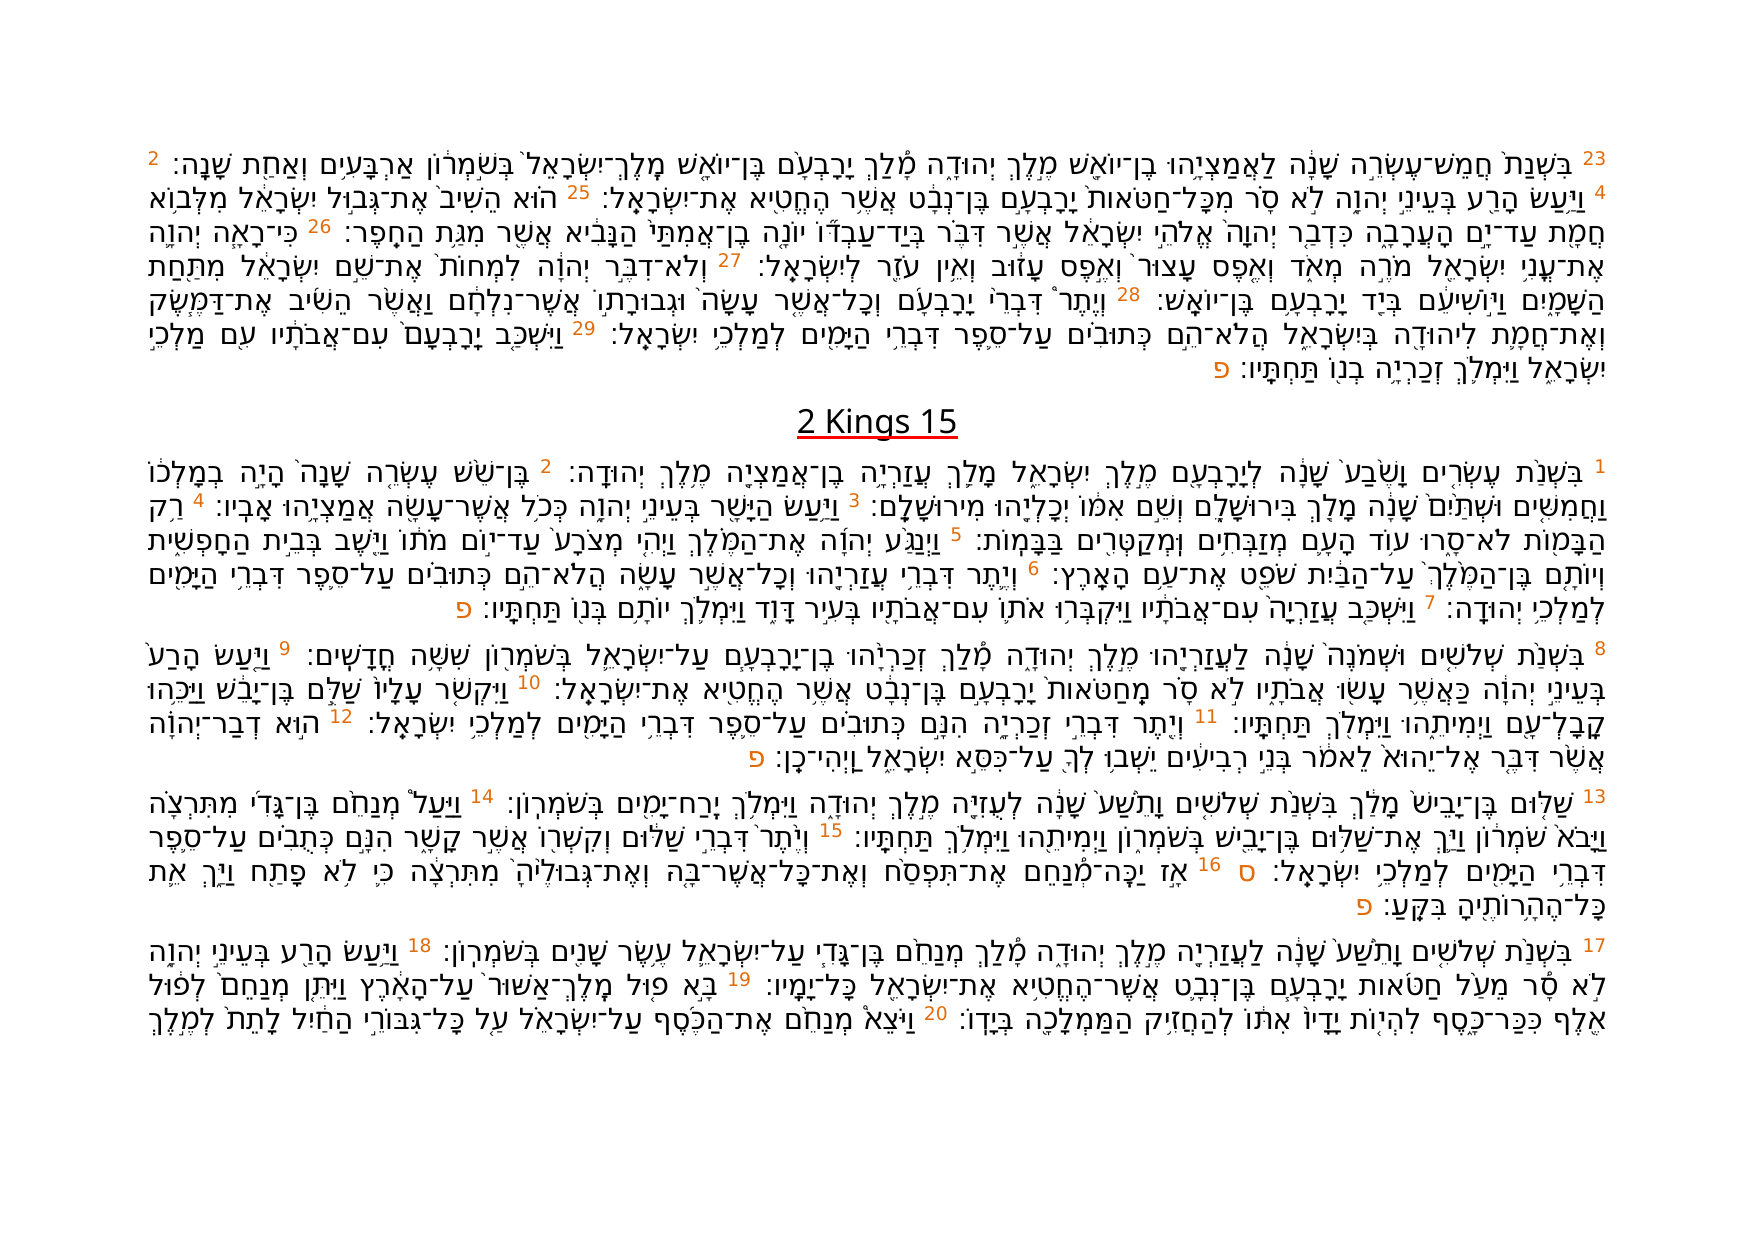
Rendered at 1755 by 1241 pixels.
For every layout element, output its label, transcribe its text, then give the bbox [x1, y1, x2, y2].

text 13 שַׁלּ֤וּם בֶּן־יָבֵישׁ֙ מָלַ֔ךְ בִּשְׁנַ֨ת שְׁלֹשִׁ֤ים וָתֵ֙שַׁע֙ שָׁנָ֔ה לְעֻזִיָּ֖ה מֶ֣לֶךְ יְהוּדָ֑ה וַיִּמְלֹ֥ךְ יֶֽרַח־יָמִ֖ים בְּשֹׁמְרֽוֹן׃ ‬‬‬14 וַיַּעַל֩ מְנַחֵ֨ם בֶּן־גָּדִ֜י מִתִּרְצָ֗ה וַיָּבֹא֙ שֹׁמְר֔וֹן וַיַּ֛ךְ אֶת־שַׁלּ֥וּם בֶּן־יָבֵ֖ישׁ בְּשֹׁמְר֑וֹן וַיְמִיתֵ֖הוּ וַיִּמְלֹ֥ךְ תַּחְתָּֽיו׃ ‬‬‬15 וְיֶ֙תֶר֙ דִּבְרֵ֣י שַׁלּ֔וּם וְקִשְׁר֖וֹ אֲשֶׁ֣ר קָשָׁ֑ר הִנָּ֣ם כְּתֻבִ֗ים עַל־סֵ֛פֶר דִּבְרֵ֥י הַיָּמִ֖ים לְמַלְכֵ֥י יִשְׂרָאֵֽל׃ ס ‬‬‬16 אָ֣ז יַכֶּֽה־מְ֠נַחֵם אֶת־תִּפְסַ֨ח וְאֶת־כָּל־אֲשֶׁר־בָּ֤הּ וְאֶת־גְּבוּלֶ֙יהָ֙ מִתִּרְצָ֔ה כִּ֛י לֹ֥א פָתַ֖ח וַיַּ֑ךְ אֵ֛ת כָּל־הֶהָ֥רוֹתֶ֖יהָ בִּקֵּֽעַ׃ פ ‬‬‬‬‬‬‬ [148, 786, 1606, 922]
text 8 בִּשְׁנַ֨ת שְׁלֹשִׁ֤ים וּשְׁמֹנֶה֙ שָׁנָ֔ה לַעֲזַרְיָ֖הוּ מֶ֣לֶךְ יְהוּדָ֑ה מָ֠לַךְ זְכַרְיָ֨הוּ בֶן־יָרָבְעָ֧ם עַל־יִשְׂרָאֵ֛ל בְּשֹׁמְר֖וֹן שִׁשָּׁ֥ה חֳדָשִֽׁים׃ ‬‬‬9 וַיַּ֤עַשׂ הָרַע֙ בְּעֵינֵ֣י יְהוָ֔ה כַּאֲשֶׁ֥ר עָשׂ֖וּ אֲבֹתָ֑יו לֹ֣א סָ֗ר מֵֽחַטֹּאות֙ יָרָבְעָ֣ם בֶּן־נְבָ֔ט אֲשֶׁ֥ר הֶחֱטִ֖יא אֶת־יִשְׂרָאֵֽל׃ ‬‬‬10 וַיִּקְשֹׁ֤ר עָלָיו֙ שַׁלֻּ֣ם בֶּן־יָבֵ֔שׁ וַיַּכֵּ֥הוּ קָֽבָלְ־עָ֖ם וַיְמִיתֵ֑הוּ וַיִּמְלֹ֖ךְ תַּחְתָּֽיו׃ ‬‬‬11 וְיֶ֖תֶר דִּבְרֵ֣י זְכַרְיָ֑ה הִנָּ֣ם כְּתוּבִ֗ים עַל־סֵ֛פֶר דִּבְרֵ֥י הַיָּמִ֖ים לְמַלְכֵ֥י יִשְׂרָאֵֽל׃ ‬‬‬12 ה֣וּא דְבַר־יְהוָ֗ה אֲשֶׁ֨ר דִּבֶּ֤ר אֶל־יֵהוּא֙ לֵאמֹ֔ר בְּנֵ֣י רְבִיעִ֔ים יֵשְׁב֥וּ לְךָ֖ עַל־כִּסֵּ֣א יִשְׂרָאֵ֑ל וֽ͏ַיְהִי־כֵֽן׃ פ ‬‬‬‬‬‬‬‬ [148, 638, 1606, 774]
text 2 Kings 15‬‬ [148, 398, 1606, 443]
text 17 בִּשְׁנַ֨ת שְׁלֹשִׁ֤ים וָתֵ֙שַׁע֙ שָׁנָ֔ה לַעֲזַרְיָ֖ה מֶ֣לֶךְ יְהוּדָ֑ה מָ֠לַךְ מְנַחֵ֨ם בֶּן־גָּדִ֧י עַל־יִשְׂרָאֵ֛ל עֶ֥שֶׂר שָׁנִ֖ים בְּשֹׁמְרֽוֹן׃ ‬‬‬18 וַיַּ֥עַשׂ הָרַ֖ע בְּעֵינֵ֣י יְהוָ֑ה לֹ֣א סָ֠ר מֵעַ֨ל חַטֹּ֜אות יָרָבְעָ֧ם בֶּן־נְבָ֛ט אֲשֶׁר־הֶחֱטִ֥יא אֶת־יִשְׂרָאֵ֖ל כָּל־יָמָֽיו׃ ‬‬‬19 בָּ֣א פ֤וּל מֶֽלֶךְ־אַשּׁוּר֙ עַל־הָאָ֔רֶץ וַיִּתֵּ֤ן מְנַחֵם֙ לְפ֔וּל אֶ֖לֶף כִּכַּר־כָּ֑סֶף לִהְי֤וֹת יָדָיו֙ אִתּ֔וֹ לְהַחֲזִ֥יק הַמַּמְלָכָ֖ה בְּיָדֽוֹ׃ ‬‬‬20 וַיֹּצֵא֩ מְנַחֵ֨ם אֶת־הַכֶּ֜סֶף עַל־יִשְׂרָאֵ֗ל עַ֚ל כָּל־גִּבּוֹרֵ֣י הַחַ֔יִל לָתֵת֙ לְמֶ֣לֶךְ אַשּׁ֔וּר חֲמִשִּׁ֧ים שְׁקָלִ֛ים כֶּ֖סֶף לְאִ֣ישׁ אֶחָ֑ד וַיָּ֙שָׁב֙ מֶ֣לֶךְ אַשּׁ֔וּר וְלֹא־עָ֥מַד שָׁ֖ם בָּאָֽרֶץ׃ ‬‬‬21 וְיֶ֛תֶר דִּבְרֵ֥י מְנַחֵ֖ם וְכָל־אֲשֶׁ֣ר עָשָׂ֑ה הֲלוֹא־הֵ֣ם כְּתוּבִ֗ים עַל־סֵ֛פֶר דִּבְרֵ֥י הַיָּמִ֖ים לְמַלְכֵ֥י יִשְׂרָאֵֽל׃ ‬‬‬22 וַיִּשְׁכַּ֥ב מְנַחֵ֖ם עִם־אֲבֹתָ֑יו וַיִּמְלֹ֛ךְ פְּקַחְיָ֥ה בְנ֖וֹ תַּחְתָּֽיו׃ פ ‬‬‬‬‬‬‬‬‬ [148, 935, 1606, 1037]
text 1 בִּשְׁנַ֨ת עֶשְׂרִ֤ים וָשֶׁ֙בַע֙ שָׁנָ֔ה לְיָרָבְעָ֖ם מֶ֣לֶךְ יִשְׂרָאֵ֑ל מָלַ֛ךְ עֲזַרְיָ֥ה בֶן־אֲמַצְיָ֖ה מֶ֥לֶךְ יְהוּדָֽה׃ 2 בֶּן־שֵׁ֨שׁ עֶשְׂרֵ֤ה שָׁנָה֙ הָיָ֣ה בְמָלְכ֔וֹ וַחֲמִשִּׁ֤ים וּשְׁתַּ֙יִם֙ שָׁנָ֔ה מָלַ֖ךְ בִּירוּשָׁלָ֑͏ִם וְשֵׁ֣ם אִמּ֔וֹ יְכָלְיָ֖הוּ מִירוּשָׁלָֽ͏ִם׃ ‬‬‬3 וַיַּ֥עַשׂ הַיָּשָׁ֖ר בְּעֵינֵ֣י יְהוָ֑ה כְּכֹ֥ל אֲשֶׁר־עָשָׂ֖ה אֲמַצְיָ֥הוּ אָבִֽיו׃ ‬‬‬4 רַ֥ק הַבָּמ֖וֹת לֹא־סָ֑רוּ ע֥וֹד הָעָ֛ם מְזַבְּחִ֥ים וּֽמְקַטְּרִ֖ים בַּבָּמֽוֹת׃ ‬‬‬5 וַיְנַגַּ֨ע יְהוָ֜ה אֶת־הַמֶּ֗לֶךְ וַיְהִ֤י מְצֹרָע֙ עַד־י֣וֹם מֹת֔וֹ וַיֵּ֖שֶׁב בְּבֵ֣ית הַחָפְשִׁ֑ית וְיוֹתָ֤ם בֶּן־הַמֶּ֙לֶךְ֙ עַל־הַבַּ֔יִת שֹׁפֵ֖ט אֶת־עַ֥ם הָאָֽרֶץ׃ ‬‬‬6 וְיֶ֛תֶר דִּבְרֵ֥י עֲזַרְיָ֖הוּ וְכָל־אֲשֶׁ֣ר עָשָׂ֑ה הֲלֹא־הֵ֣ם כְּתוּבִ֗ים עַל־סֵ֛פֶר דִּבְרֵ֥י הַיָּמִ֖ים לְמַלְכֵ֥י יְהוּדָֽה׃ ‬‬‬7 וַיִּשְׁכַּ֤ב עֲזַרְיָה֙ עִם־אֲבֹתָ֔יו וַיִּקְבְּר֥וּ אֹת֛וֹ עִם־אֲבֹתָ֖יו בְּעִ֣יר דָּוִ֑ד וַיִּמְלֹ֛ךְ יוֹתָ֥ם בְּנ֖וֹ תַּחְתָּֽיו׃ פ ‬‬‬‬‬‬‬‬‬ [148, 456, 1606, 626]
text 23 בִּשְׁנַת֙ חֲמֵשׁ־עֶשְׂרֵ֣ה שָׁנָ֔ה לַאֲמַצְיָ֥הוּ בֶן־יוֹאָ֖שׁ מֶ֣לֶךְ יְהוּדָ֑ה מָ֠לַךְ יָרָבְעָ֨ם בֶּן־יוֹאָ֤שׁ מֶֽלֶךְ־יִשְׂרָאֵל֙ בְּשֹׁ֣מְר֔וֹן אַרְבָּעִ֥ים וְאַחַ֖ת שָׁנָֽה׃ ‬‬‬24 וַיַּ֥עַשׂ הָרַ֖ע בְּעֵינֵ֣י יְהוָ֑ה לֹ֣א סָ֗ר מִכָּל־חַטֹּאות֙ יָרָבְעָ֣ם בֶּן־נְבָ֔ט אֲשֶׁ֥ר הֶחֱטִ֖יא אֶת־יִשְׂרָאֵֽל׃ ‬‬‬25 ה֗וּא הֵשִׁיב֙ אֶת־גְּב֣וּל יִשְׂרָאֵ֔ל מִלְּב֥וֹא חֲמָ֖ת עַד־יָ֣ם הָעֲרָבָ֑ה כִּדְבַ֤ר יְהוָה֙ אֱלֹהֵ֣י יִשְׂרָאֵ֔ל אֲשֶׁ֣ר דִּבֶּ֗ר בְּיַד־עַבְדּ֞וֹ יוֹנָ֤ה בֶן־אֲמִתַּי֙ הַנָּבִ֔יא אֲשֶׁ֖ר מִגַּ֥ת הַחֵֽפֶר׃ ‬‬‬26 כִּי־רָאָ֧ה יְהוָ֛ה אֶת־עֳנִ֥י יִשְׂרָאֵ֖ל מֹרֶ֣ה מְאֹ֑ד וְאֶ֤פֶס עָצוּר֙ וְאֶ֣פֶס עָז֔וּב וְאֵ֥ין עֹזֵ֖ר לְיִשְׂרָאֵֽל׃ ‬‬‬27 וְלֹא־דִבֶּ֣ר יְהוָ֔ה לִמְחוֹת֙ אֶת־שֵׁ֣ם יִשְׂרָאֵ֔ל מִתַּ֖חַת הַשָּׁמָ֑יִם וַיּ֣וֹשִׁיעֵ֔ם בְּיַ֖ד יָרָבְעָ֥ם בֶּן־יוֹאָֽשׁ׃ ‬‬‬28 וְיֶתֶר֩ דִּבְרֵ֨י יָרָבְעָ֜ם וְכָל־אֲשֶׁ֤ר עָשָׂה֙ וּגְבוּרָת֣וֹ אֲשֶׁר־נִלְחָ֔ם וַאֲשֶׁ֨ר הֵשִׁ֜יב אֶת־דַּמֶּ֧שֶׂק וְאֶת־חֲמָ֛ת לִיהוּדָ֖ה בְּיִשְׂרָאֵ֑ל הֲלֹא־הֵ֣ם כְּתוּבִ֗ים עַל־סֵ֛פֶר דִּבְרֵ֥י הַיָּמִ֖ים לְמַלְכֵ֥י יִשְׂרָאֵֽל׃ ‬‬‬29 וַיִּשְׁכַּ֤ב יָֽרָבְעָם֙ עִם־אֲבֹתָ֔יו עִ֖ם מַלְכֵ֣י יִשְׂרָאֵ֑ל וַיִּמְלֹ֛ךְ זְכַרְיָ֥ה בְנ֖וֹ תַּחְתָּֽיו׃ פ ‬‬‬‬‬‬‬‬‬‬ [148, 148, 1606, 385]
